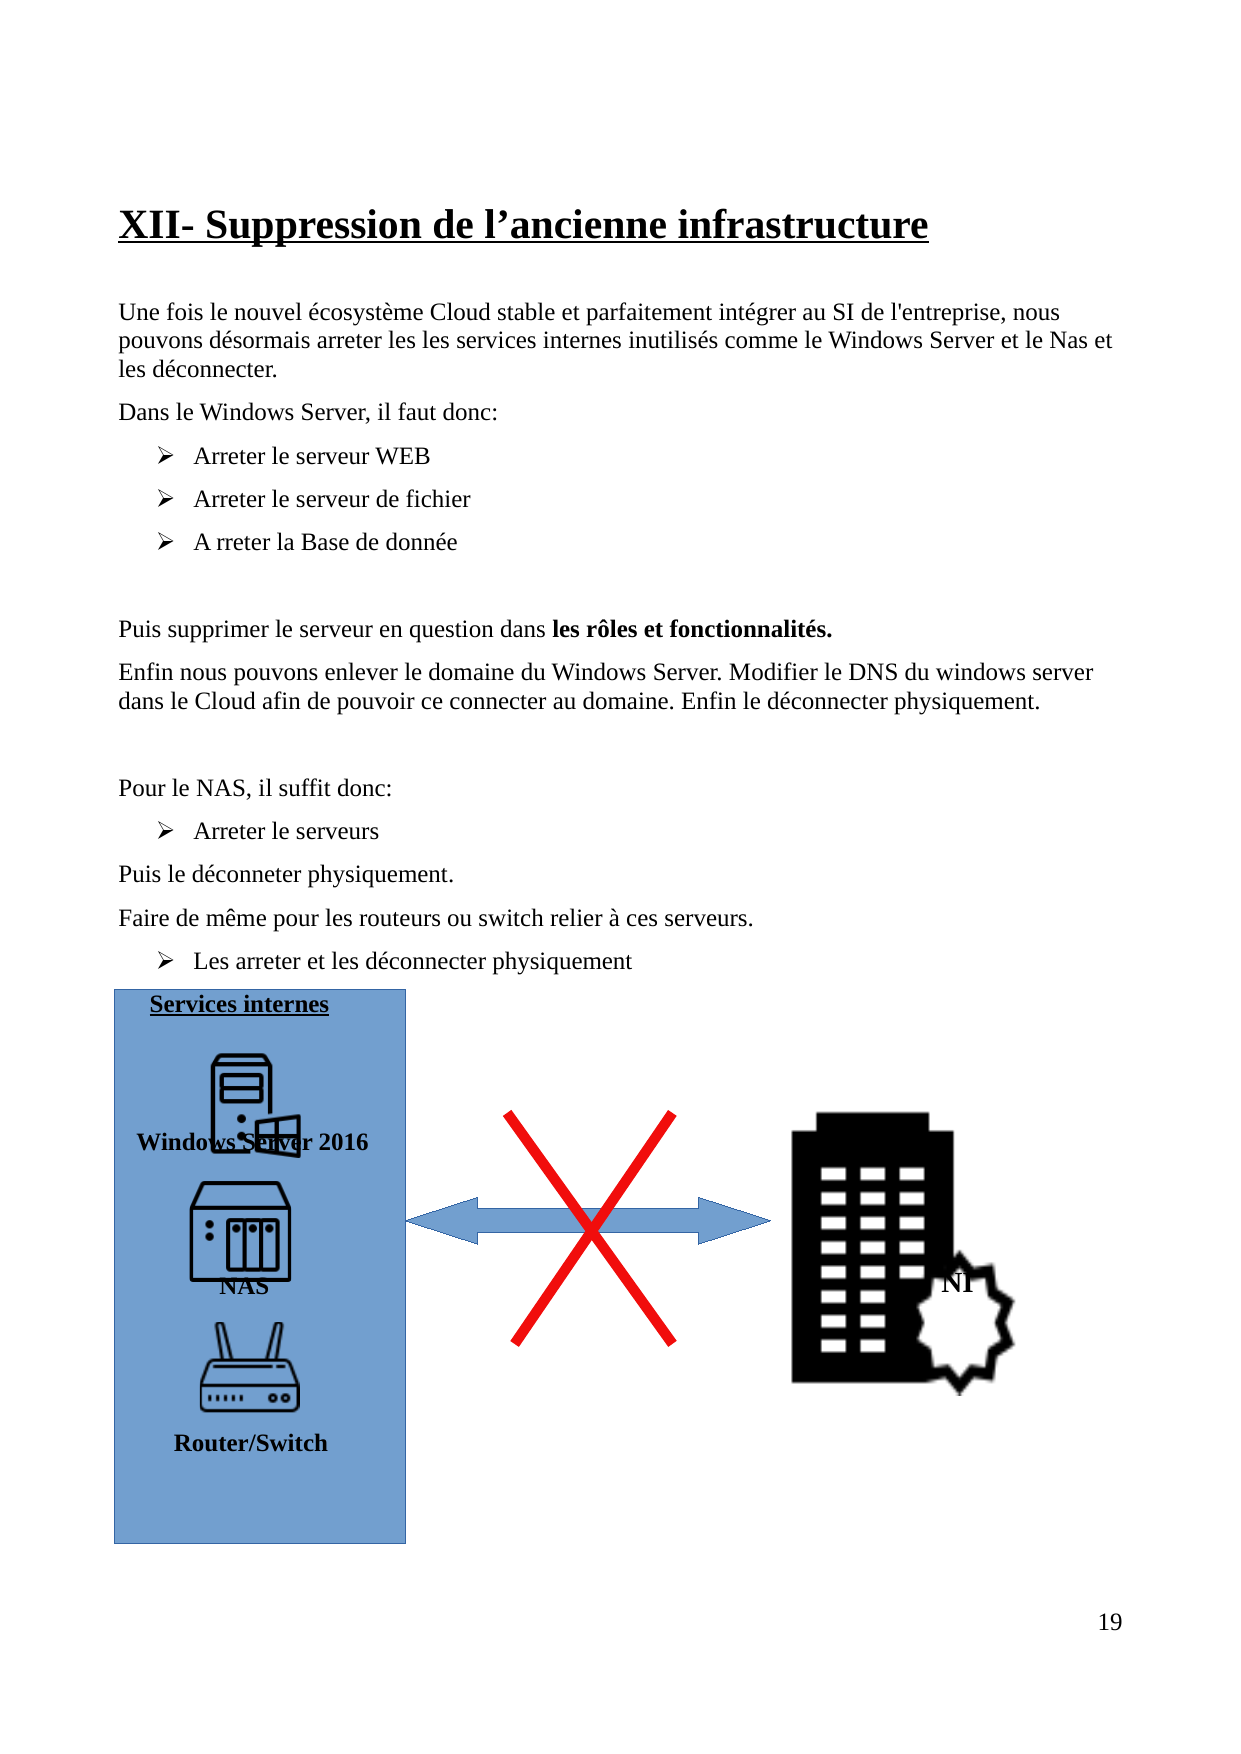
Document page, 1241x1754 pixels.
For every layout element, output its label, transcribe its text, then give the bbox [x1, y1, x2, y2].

text Services internes [406, 989, 1122, 1018]
picture [773, 1089, 1018, 1396]
list A rreter la Base de donnée [156, 527, 1122, 556]
text Puis supprimer le serveur en question dans les rôles et fonctionnalités. [118, 614, 1122, 643]
list Arreter le serveurs [156, 816, 1122, 845]
text XII- Suppression de l’ancienne infrastructure [118, 199, 1122, 247]
text Dans le Windows Server, il faut donc: [118, 397, 1122, 426]
picture [199, 1322, 300, 1422]
text Enfin nous pouvons enlever le domaine du Windows Server. Modifier le DNS du windows server dans le Cloud afin de pouvoir ce connecter au domaine. Enfin le déconnecter physiquement. [118, 657, 1122, 715]
list Arreter le serveur de fichier [156, 484, 1122, 513]
text Puis le déconneter physiquement. [118, 859, 1122, 888]
list Les arreter et les déconnecter physiquement [156, 946, 1122, 975]
picture [189, 1179, 292, 1282]
text Faire de même pour les routeurs ou switch relier à ces serveurs. [118, 903, 1122, 932]
text Une fois le nouvel écosystème Cloud stable et parfaitement intégrer au SI de l'entreprise, nous pouvons désormais arreter les les services internes inutilisés comme le Windows Server et le Nas et les déconnecter. [118, 297, 1122, 383]
list Arreter le serveur WEB [156, 441, 1122, 469]
text Pour le NAS, il suffit donc: [118, 773, 1122, 802]
picture [192, 1049, 301, 1158]
